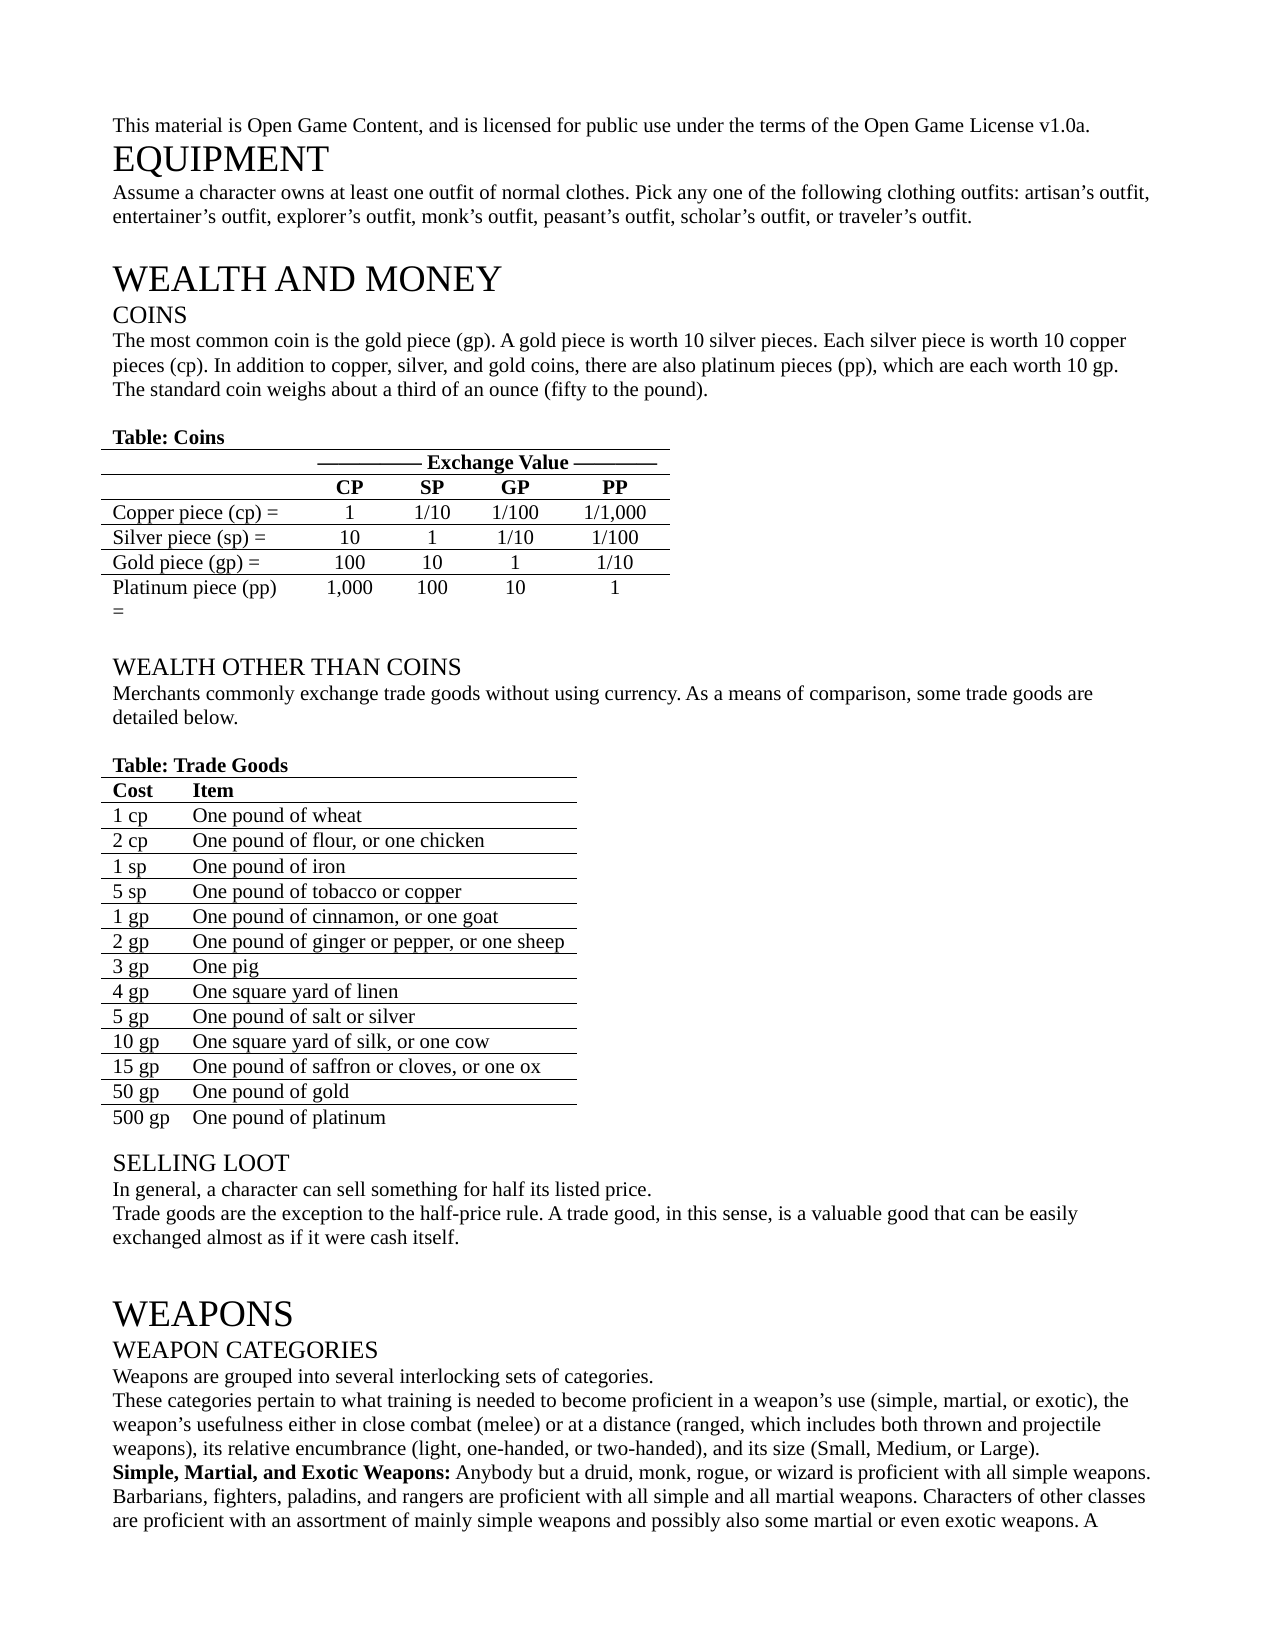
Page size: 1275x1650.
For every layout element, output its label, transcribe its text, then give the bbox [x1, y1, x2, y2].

text WEAPONS [112, 1292, 1162, 1335]
table_cell 10 gp [101, 1029, 181, 1053]
table_header Table: Trade Goods [101, 753, 577, 777]
table_cell Gold piece (gp) = [101, 550, 305, 574]
table_cell 15 gp [101, 1054, 181, 1078]
text Simple, Martial, and Exotic Weapons: Anybody but a druid, monk, rogue, or wizard is proficient with all simple weapons. Barbarians, fighters, paladins, and rangers are proficient with all simple and all martial weapons. Characters of other classes are proficient with an assortment of mainly simple weapons and possibly also some martial or even exotic weapons. A [112, 1460, 1162, 1532]
table_cell 500 gp [101, 1105, 181, 1129]
table_header [305, 425, 394, 449]
table_cell 5 sp [101, 879, 181, 903]
text EQUIPMENT [112, 137, 1162, 180]
table_cell 2 cp [101, 829, 181, 852]
table_cell GP [470, 475, 560, 499]
table_cell One square yard of linen [181, 979, 577, 1003]
text WEALTH OTHER THAN COINS [112, 652, 1162, 681]
text This material is Open Game Content, and is licensed for public use under the terms of the Open Game License v1.0a. [112, 112, 1162, 137]
table_cell One pound of platinum [181, 1105, 577, 1129]
table_cell PP [560, 475, 670, 499]
text The most common coin is the gold piece (gp). A gold piece is worth 10 silver pieces. Each silver piece is worth 10 copper pieces (cp). In addition to copper, silver, and gold coins, there are also platinum pieces (pp), which are each worth 10 gp. [112, 328, 1162, 377]
table_cell ————— Exchange Value ———— [305, 450, 670, 474]
text These categories pertain to what training is needed to become proficient in a weapon’s use (simple, martial, or exotic), the weapon’s usefulness either in close combat (melee) or at a distance (ranged, which includes both thrown and projectile weapons), its relative encumbrance (light, one-handed, or two-handed), and its size (Small, Medium, or Large). [112, 1388, 1162, 1460]
text SELLING LOOT [112, 1148, 1162, 1177]
table_cell Copper piece (cp) = [101, 500, 305, 524]
text Assume a character owns at least one outfit of normal clothes. Pick any one of the following clothing outfits: artisan’s outfit, entertainer’s outfit, explorer’s outfit, monk’s outfit, peasant’s outfit, scholar’s outfit, or traveler’s outfit. [112, 180, 1162, 228]
table_cell 10 [394, 550, 470, 574]
text WEALTH AND MONEY [112, 257, 1162, 300]
table_cell 1/10 [560, 550, 670, 574]
table_cell Silver piece (sp) = [101, 525, 305, 549]
table_cell 1/10 [394, 500, 470, 524]
table_cell 1 [560, 575, 670, 623]
table_header [394, 425, 470, 449]
table_cell 4 gp [101, 979, 181, 1003]
table_cell One pound of ginger or pepper, or one sheep [181, 929, 577, 953]
table_cell 3 gp [101, 954, 181, 978]
table_cell 1 cp [101, 803, 181, 827]
table_cell One pound of saffron or cloves, or one ox [181, 1054, 577, 1078]
table_cell 2 gp [101, 929, 181, 953]
text In general, a character can sell something for half its listed price. [112, 1177, 1162, 1201]
table_cell 10 [470, 575, 560, 623]
table_cell 1,000 [305, 575, 394, 623]
text WEAPON CATEGORIES [112, 1335, 1162, 1364]
text Merchants commonly exchange trade goods without using currency. As a means of comparison, some trade goods are detailed below. [112, 681, 1162, 729]
table_cell 1 sp [101, 854, 181, 878]
table_cell One pound of tobacco or copper [181, 879, 577, 903]
table_cell 1 [394, 525, 470, 549]
table_cell 50 gp [101, 1080, 181, 1103]
table_cell One pound of iron [181, 854, 577, 878]
table_cell 1 [470, 550, 560, 574]
text Trade goods are the exception to the half-price rule. A trade good, in this sense, is a valuable good that can be easily exchanged almost as if it were cash itself. [112, 1201, 1162, 1249]
table_cell One pound of flour, or one chicken [181, 829, 577, 852]
text The standard coin weighs about a third of an ounce (fifty to the pound). [112, 377, 1162, 401]
text Weapons are grouped into several interlocking sets of categories. [112, 1364, 1162, 1388]
table_cell Platinum piece (pp) = [101, 575, 305, 623]
table_cell [101, 450, 305, 474]
table_cell 1/100 [470, 500, 560, 524]
table_cell 1/1,000 [560, 500, 670, 524]
table_cell 10 [305, 525, 394, 549]
table_cell 1 [305, 500, 394, 524]
table_cell 5 gp [101, 1004, 181, 1028]
table_cell [101, 475, 305, 499]
table_cell 1 gp [101, 904, 181, 928]
table_header [560, 425, 670, 449]
table_header [470, 425, 560, 449]
table_cell Cost [101, 778, 181, 802]
table_cell SP [394, 475, 470, 499]
table_cell One pound of gold [181, 1080, 577, 1103]
text COINS [112, 300, 1162, 328]
table_cell 1/100 [560, 525, 670, 549]
table_cell One pound of wheat [181, 803, 577, 827]
table_cell 100 [394, 575, 470, 623]
table_cell 100 [305, 550, 394, 574]
table_cell One pound of salt or silver [181, 1004, 577, 1028]
table_cell One pound of cinnamon, or one goat [181, 904, 577, 928]
table_cell One square yard of silk, or one cow [181, 1029, 577, 1053]
table_cell 1/10 [470, 525, 560, 549]
table_cell CP [305, 475, 394, 499]
table_header Table: Coins [101, 425, 305, 449]
table_cell One pig [181, 954, 577, 978]
table_cell Item [181, 778, 577, 802]
